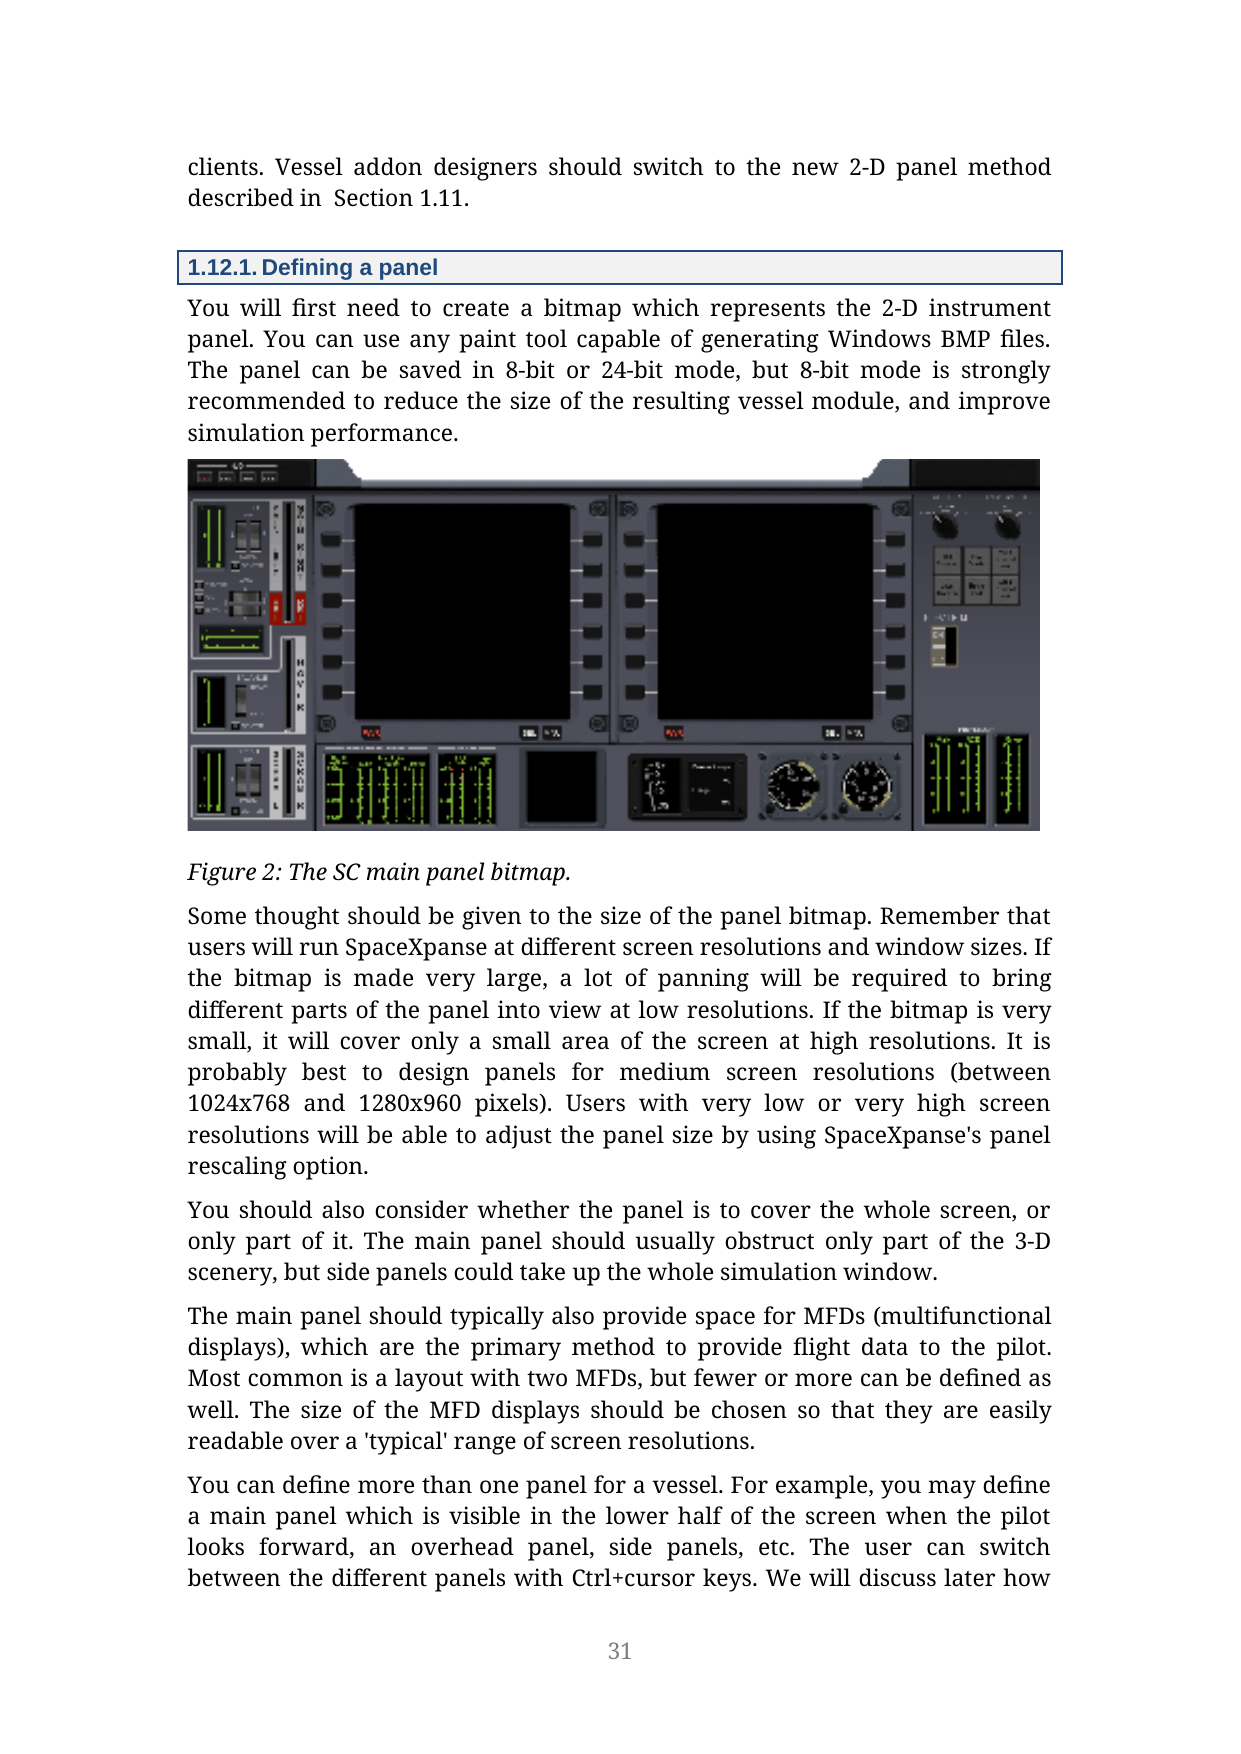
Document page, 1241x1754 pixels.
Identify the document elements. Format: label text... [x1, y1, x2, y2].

text The main panel should typically also provide space for MFDs (multifunctional dis­plays), which are the primary method to provide flight data to the pilot. Most com­mon is a layout with two MFDs, but fewer or more can be defined as well. The size of the MFD displays should be chosen so that they are easily readable over a 'typical' range of screen resolutions. [187, 1299, 1053, 1456]
text You will first need to create a bitmap which represents the 2-D instrument panel. You can use any paint tool capable of generating Windows BMP files. The panel can be saved in 8-bit or 24-bit mode, but 8-bit mode is strongly recommended to reduce the size of the resulting vessel module, and improve simulation performance. [187, 291, 1053, 447]
text Figure 2: The SC main panel bitmap. [187, 856, 1053, 887]
text You can define more than one panel for a vessel. For example, you may define a main panel which is visible in the lower half of the screen when the pilot looks forward, an overhead panel, side panels, etc. The user can switch between the different panels with Ctrl+cursor keys. We will discuss later how [187, 1468, 1053, 1593]
text Some thought should be given to the size of the panel bitmap. Remember that users will run SpaceXpanse at different screen resolutions and window sizes. If the bitmap is made very large, a lot of panning will be required to bring different parts of the panel into view at low resolutions. If the bitmap is very small, it will cover only a small area of the screen at high resolutions. It is probably best to design panels for medium screen resolutions (between 1024x768 and 1280x960 pixels). Users with very low or very high screen resolutions will be able to adjust the panel size by using SpaceXpanse's panel rescaling option. [187, 899, 1053, 1181]
text You should also consider whether the panel is to cover the whole screen, or only part of it. The main panel should usually obstruct only part of the 3-D scenery, but side panels could take up the whole simulation window. [187, 1193, 1053, 1287]
text clients. Vessel ad­don design­ers should switch to the new 2-D panel method described in Section 1.11. [187, 150, 1053, 212]
subtitle Defining a panel [179, 252, 1061, 283]
picture [187, 459, 1040, 831]
